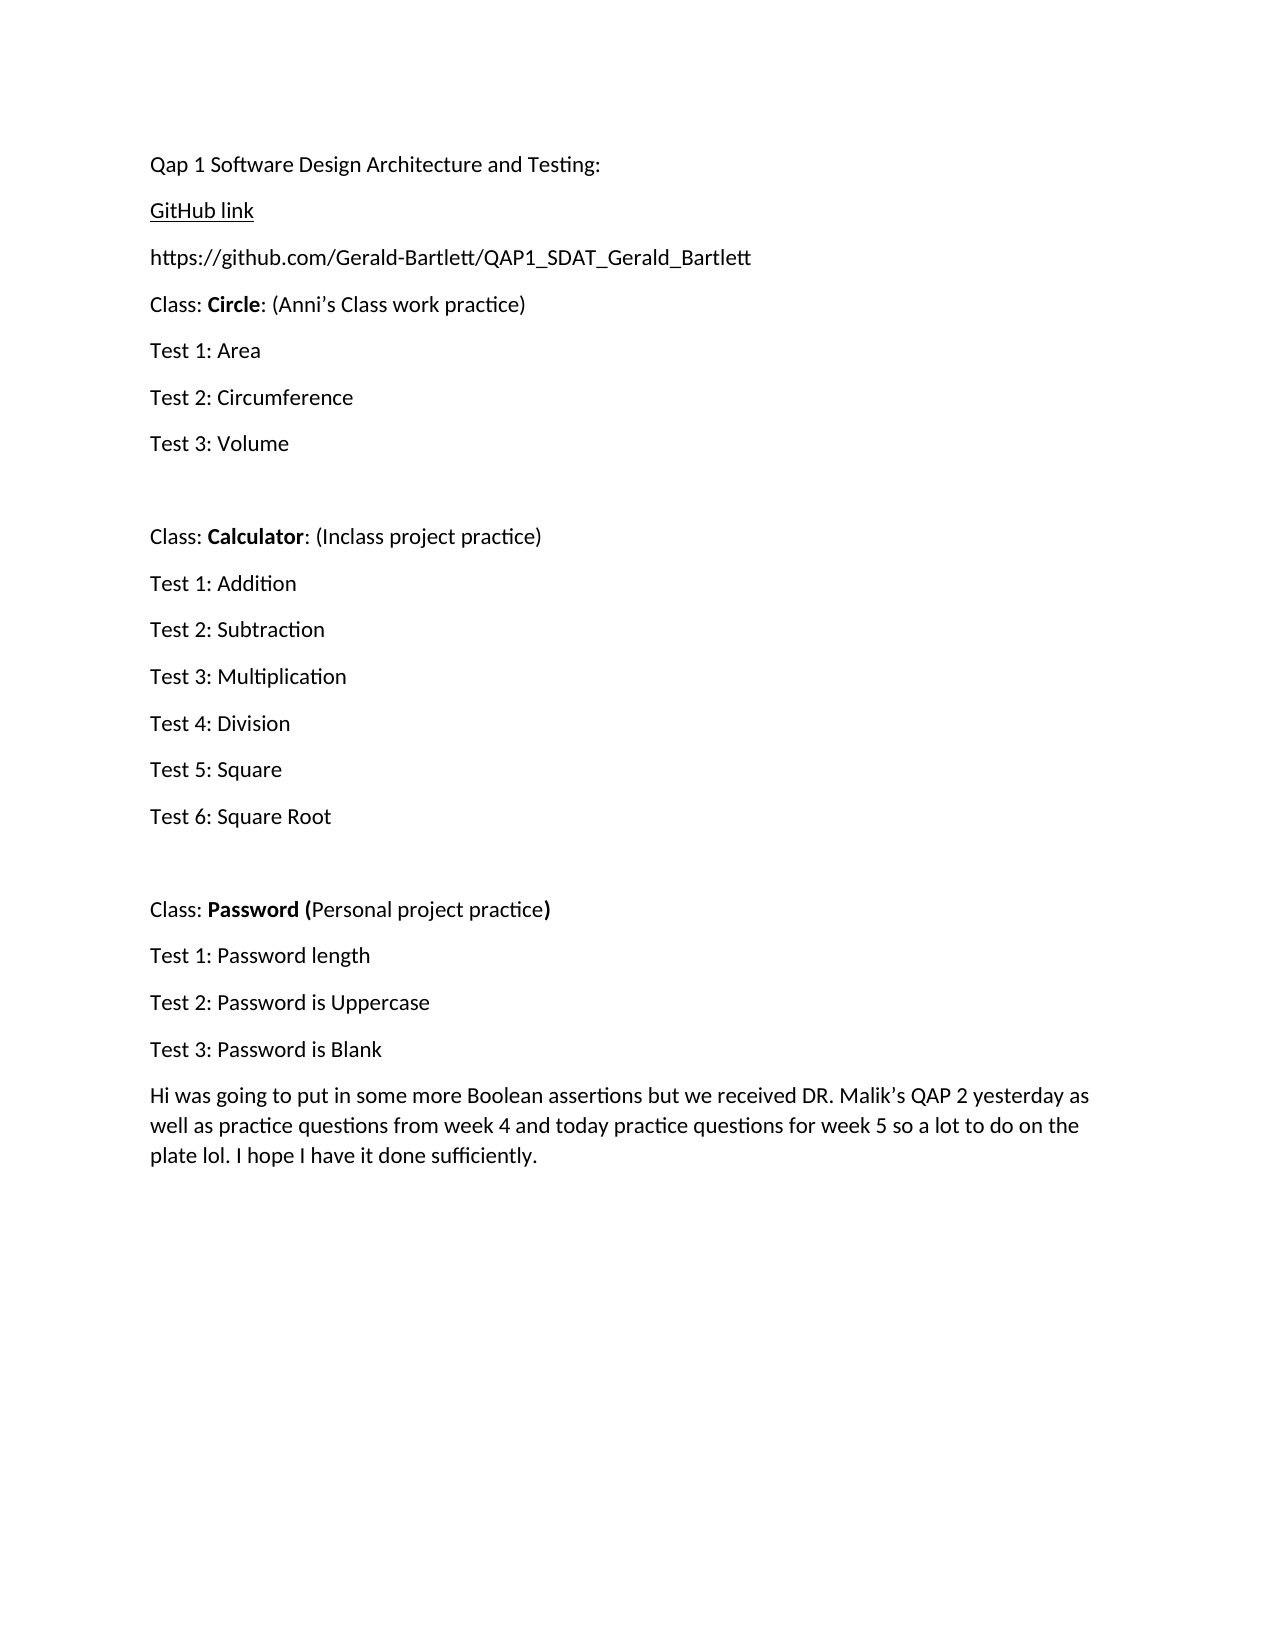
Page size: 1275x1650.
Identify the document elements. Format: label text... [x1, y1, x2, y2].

text Qap 1 Software Design Architecture and Testing: [150, 150, 1125, 178]
text Test 3: Volume [150, 429, 1125, 457]
text Class: Password (Personal project practice) [150, 895, 1125, 923]
text Test 3: Multiplication [150, 662, 1125, 690]
text Test 3: Password is Blank [150, 1035, 1125, 1063]
text https://github.com/Gerald-Bartlett/QAP1_SDAT_Gerald_Bartlett [150, 243, 1125, 271]
text Test 6: Square Root [150, 802, 1125, 830]
text Class: Calculator: (Inclass project practice) [150, 522, 1125, 551]
text Test 1: Password length [150, 942, 1125, 969]
text GitHub link [150, 197, 1125, 224]
text Test 2: Subtraction [150, 616, 1125, 644]
text Test 1: Area [150, 336, 1125, 364]
text Test 5: Square [150, 755, 1125, 783]
text Test 2: Circumference [150, 383, 1125, 411]
text Hi was going to put in some more Boolean assertions but we received DR. Malik’s QAP 2 yesterday as well as practice questions from week 4 and today practice questions for week 5 so a lot to do on the plate lol. I hope I have it done sufficiently. [150, 1081, 1125, 1169]
text Class: Circle: (Anni’s Class work practice) [150, 290, 1125, 318]
text Test 4: Division [150, 709, 1125, 737]
text Test 2: Password is Uppercase [150, 988, 1125, 1016]
text Test 1: Addition [150, 569, 1125, 597]
